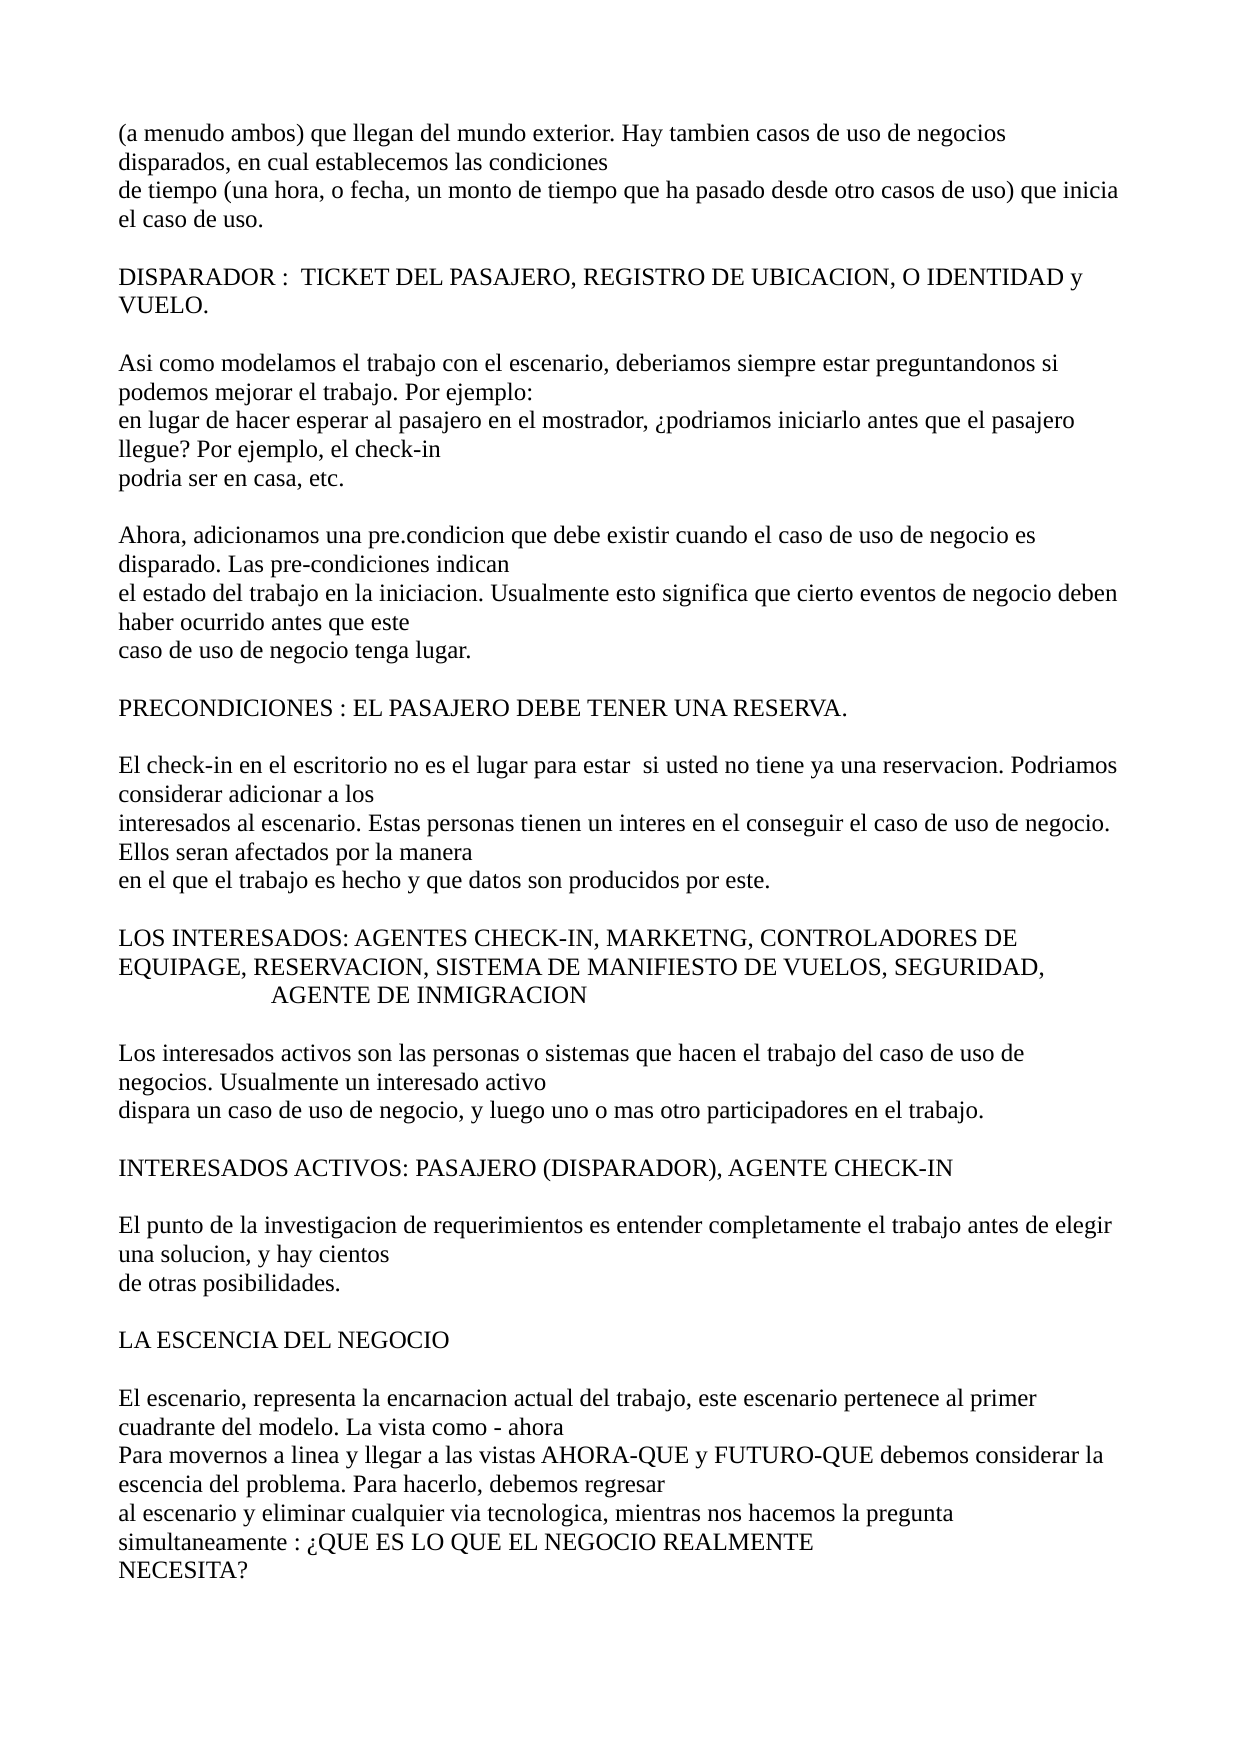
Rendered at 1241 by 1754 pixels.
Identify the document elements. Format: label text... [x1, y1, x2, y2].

text de tiempo (una hora, o fecha, un monto de tiempo que ha pasado desde otro casos de uso) que inicia el caso de uso. [118, 176, 1122, 233]
text en el que el trabajo es hecho y que datos son producidos por este. [118, 866, 1122, 894]
text Ahora, adicionamos una pre.condicion que debe existir cuando el caso de uso de negocio es disparado. Las pre-condiciones indican [118, 521, 1122, 578]
text (a menudo ambos) que llegan del mundo exterior. Hay tambien casos de uso de negocios disparados, en cual establecemos las condiciones [118, 118, 1122, 176]
text Los interesados activos son las personas o sistemas que hacen el trabajo del caso de uso de negocios. Usualmente un interesado activo [118, 1038, 1122, 1096]
text de otras posibilidades. [118, 1268, 1122, 1297]
text al escenario y eliminar cualquier via tecnologica, mientras nos hacemos la pregunta simultaneamente : ¿QUE ES LO QUE EL NEGOCIO REALMENTE [118, 1498, 1122, 1556]
text el estado del trabajo en la iniciacion. Usualmente esto significa que cierto eventos de negocio deben haber ocurrido antes que este [118, 578, 1122, 636]
text interesados al escenario. Estas personas tienen un interes en el conseguir el caso de uso de negocio. Ellos seran afectados por la manera [118, 808, 1122, 866]
text dispara un caso de uso de negocio, y luego uno o mas otro participadores en el trabajo. [118, 1096, 1122, 1124]
text LA ESCENCIA DEL NEGOCIO [118, 1326, 1122, 1354]
text Para movernos a linea y llegar a las vistas AHORA-QUE y FUTURO-QUE debemos considerar la escencia del problema. Para hacerlo, debemos regresar [118, 1441, 1122, 1498]
text El check-in en el escritorio no es el lugar para estar si usted no tiene ya una reservacion. Podriamos considerar adicionar a los [118, 751, 1122, 808]
text podria ser en casa, etc. [118, 463, 1122, 492]
text Asi como modelamos el trabajo con el escenario, deberiamos siempre estar preguntandonos si podemos mejorar el trabajo. Por ejemplo: [118, 348, 1122, 406]
text en lugar de hacer esperar al pasajero en el mostrador, ¿podriamos iniciarlo antes que el pasajero llegue? Por ejemplo, el check-in [118, 406, 1122, 463]
text NECESITA? [118, 1556, 1122, 1584]
text El punto de la investigacion de requerimientos es entender completamente el trabajo antes de elegir una solucion, y hay cientos [118, 1211, 1122, 1268]
text caso de uso de negocio tenga lugar. [118, 636, 1122, 664]
text LOS INTERESADOS: AGENTES CHECK-IN, MARKETNG, CONTROLADORES DE EQUIPAGE, RESERVACION, SISTEMA DE MANIFIESTO DE VUELOS, SEGURIDAD, [118, 923, 1122, 981]
text El escenario, representa la encarnacion actual del trabajo, este escenario pertenece al primer cuadrante del modelo. La vista como - ahora [118, 1383, 1122, 1441]
text PRECONDICIONES : EL PASAJERO DEBE TENER UNA RESERVA. [118, 693, 1122, 722]
text AGENTE DE INMIGRACION [118, 981, 1122, 1009]
text DISPARADOR : TICKET DEL PASAJERO, REGISTRO DE UBICACION, O IDENTIDAD y VUELO. [118, 262, 1122, 319]
text INTERESADOS ACTIVOS: PASAJERO (DISPARADOR), AGENTE CHECK-IN [118, 1153, 1122, 1182]
